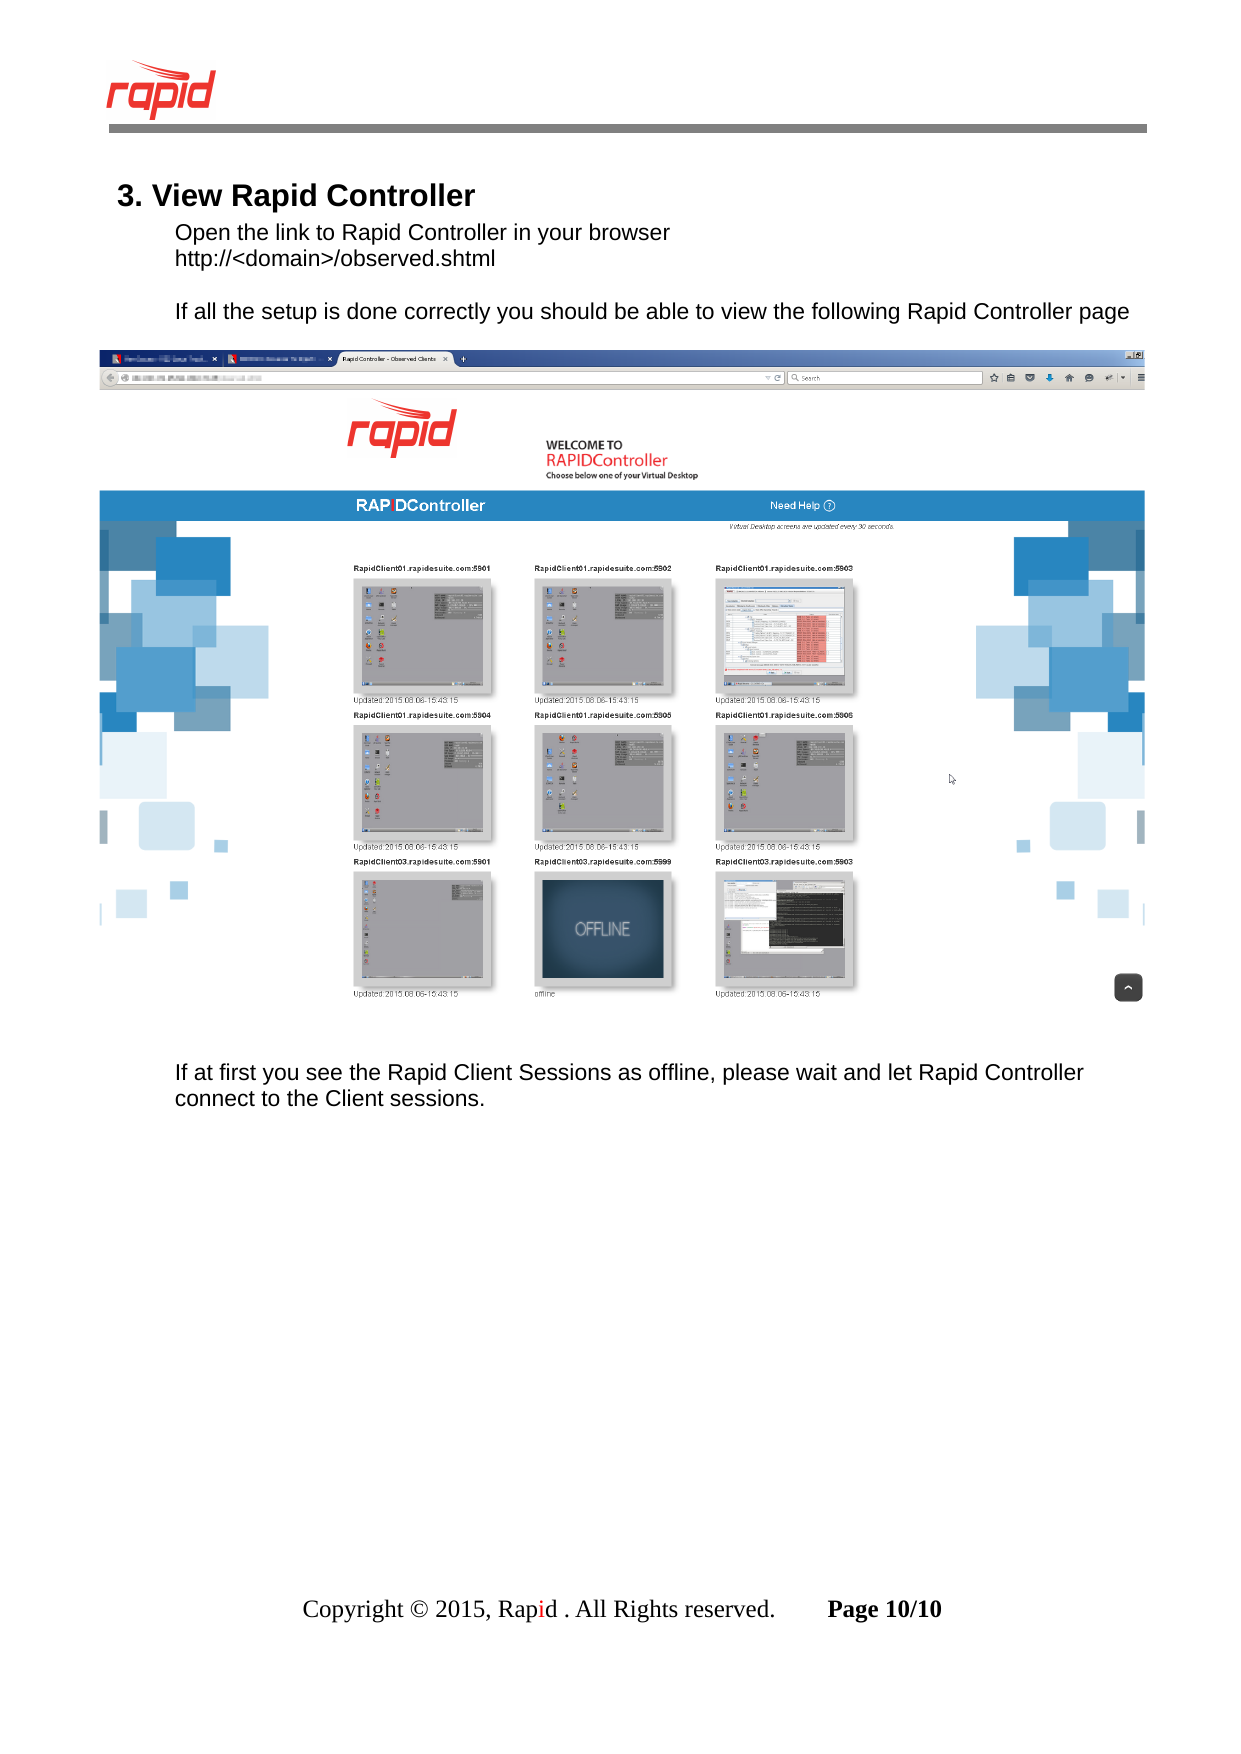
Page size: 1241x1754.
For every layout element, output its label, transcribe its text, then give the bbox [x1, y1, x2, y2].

picture [106, 60, 216, 120]
text Open the link to Rapid Controller in your browser [99, 219, 1144, 245]
text http://<domain>/observed.shtml [99, 245, 1144, 271]
subtitle 3. View Rapid Controller [117, 177, 1144, 212]
text If at first you see the Rapid Client Sessions as offline, please wait and let Rapid Controller connect to the Client sessions. [99, 1058, 1144, 1111]
picture [99, 350, 1145, 1006]
text If all the setup is done correctly you should be able to view the following Rapid Controller page [99, 298, 1144, 324]
